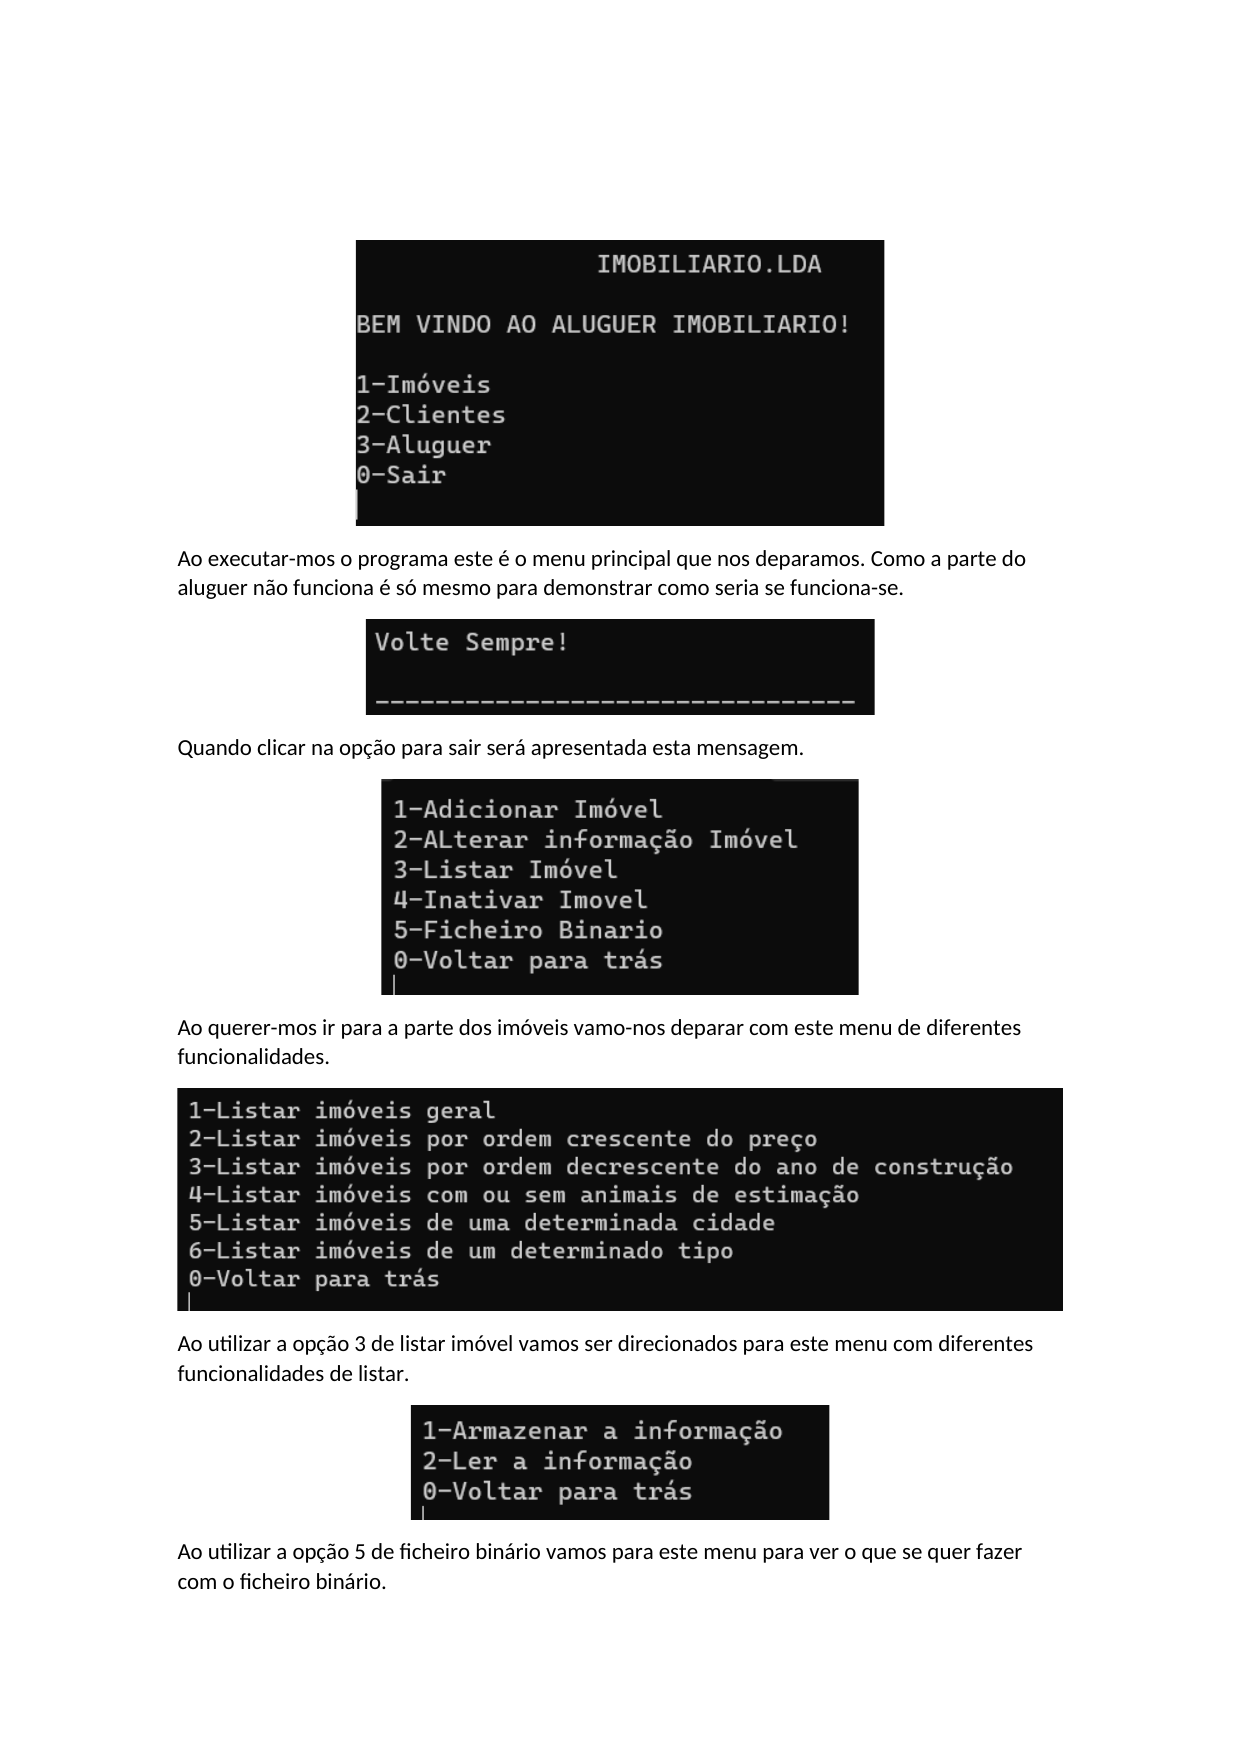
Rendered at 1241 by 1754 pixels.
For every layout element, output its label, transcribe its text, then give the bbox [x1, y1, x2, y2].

text Ao executar-mos o programa este é o menu principal que nos deparamos. Como a parte do aluguer não funciona é só mesmo para demonstrar como seria se funciona-se. [177, 544, 1063, 601]
text Quando clicar na opção para sair será apresentada esta mensagem. [177, 733, 1063, 761]
text Ao querer-mos ir para a parte dos imóveis vamo-nos deparar com este menu de diferentes funcionalidades. [177, 1013, 1063, 1070]
text Ao utilizar a opção 3 de listar imóvel vamos ser direcionados para este menu com diferentes funcionalidades de listar. [177, 1329, 1063, 1387]
text Ao utilizar a opção 5 de ficheiro binário vamos para este menu para ver o que se quer fazer com o ficheiro binário. [177, 1537, 1063, 1595]
